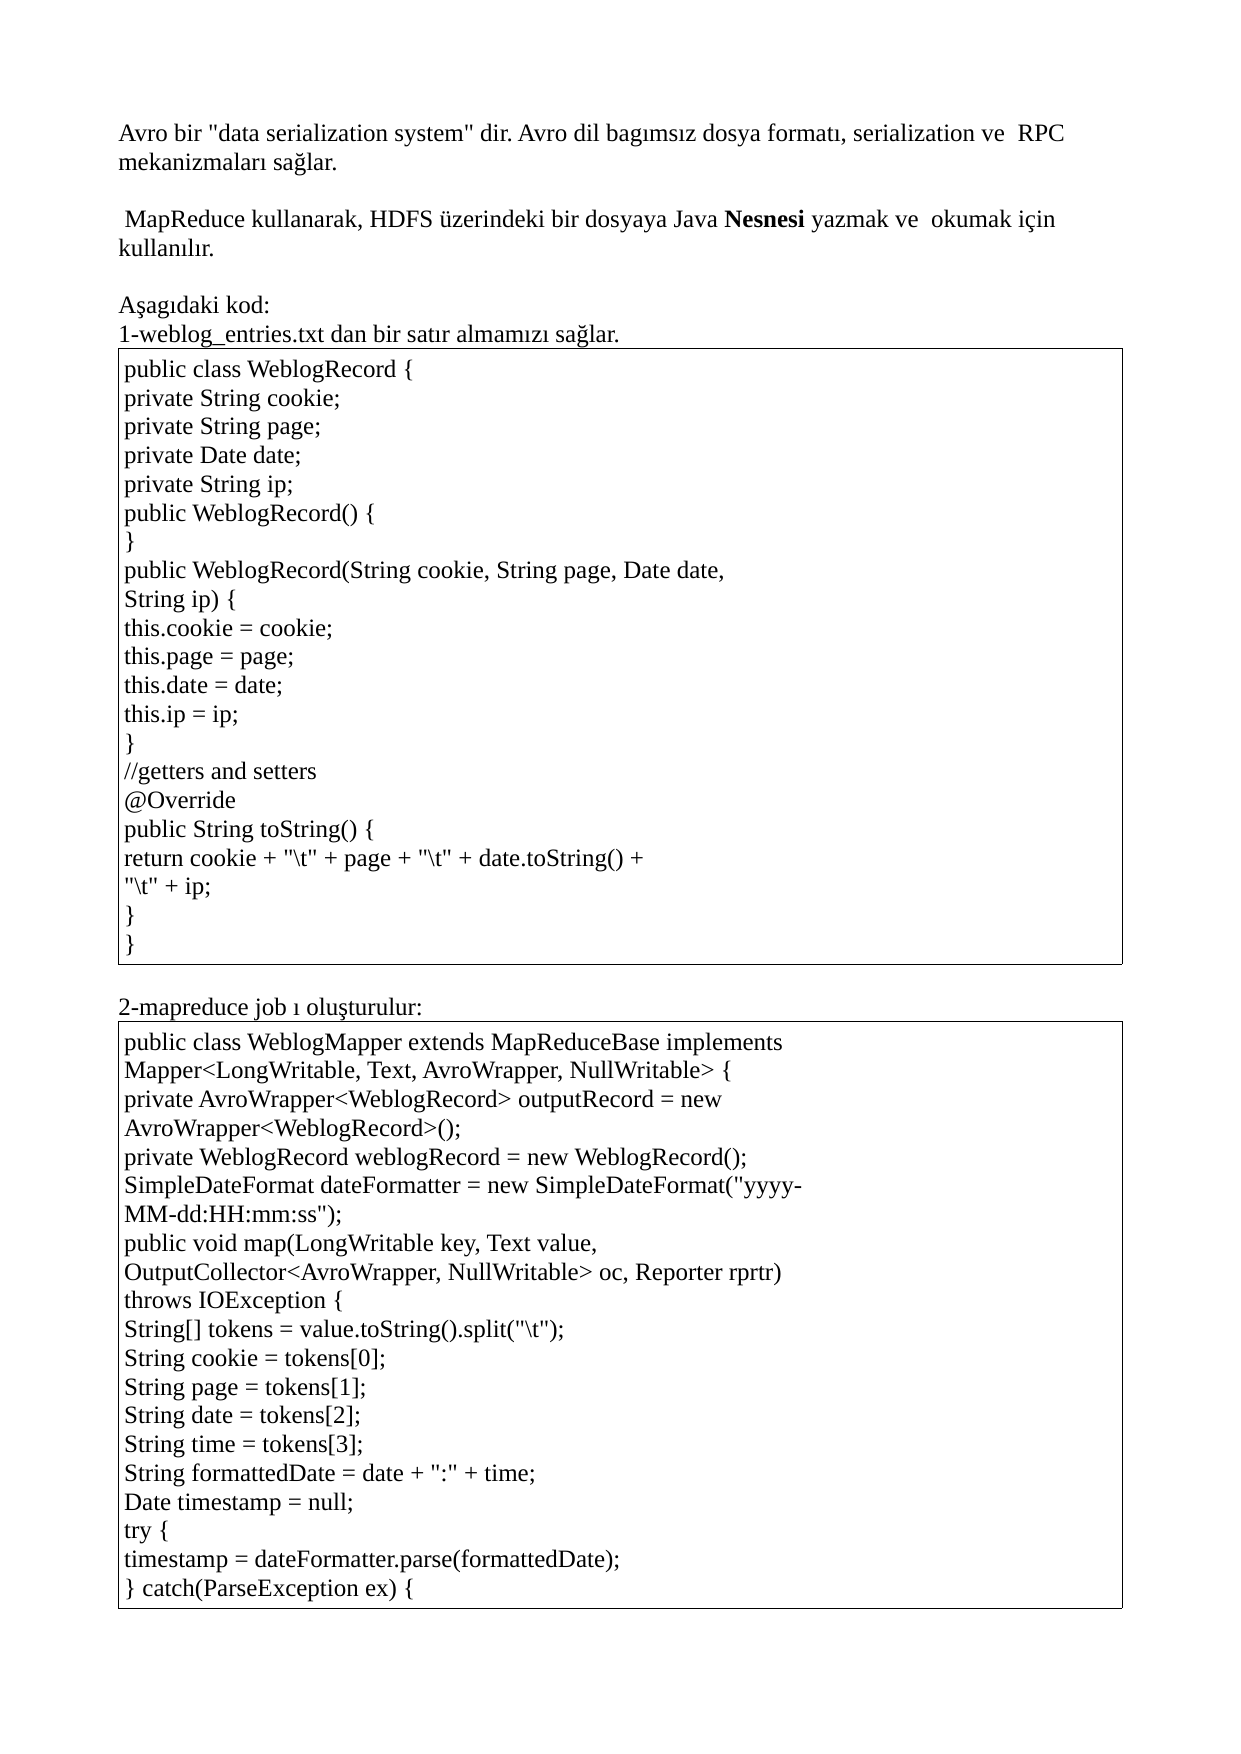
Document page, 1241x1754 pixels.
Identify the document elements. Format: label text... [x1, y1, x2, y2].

text MapReduce kullanarak, HDFS üzerindeki bir dosyaya Java Nesnesi yazmak ve okumak için kullanılır. [118, 204, 1122, 262]
text Avro bir "data serialization system" dir. Avro dil bagımsız dosya formatı, serialization ve RPC mekanizmaları sağlar. [118, 118, 1122, 176]
table_header public class WeblogMapper extends MapReduceBase implements Mapper<LongWritable, Text, AvroWrapper, NullWritable> { private AvroWrapper<WeblogRecord> outputRecord = new AvroWrapper<WeblogRecord>(); private WeblogRecord weblogRecord = new WeblogRecord(); SimpleDateFormat dateFormatter = new SimpleDateFormat("yyyy- MM-dd:HH:mm:ss"); public void map(LongWritable key, Text value, OutputCollector<AvroWrapper, NullWritable> oc, Reporter rprtr) throws IOException { String[] tokens = value.toString().split("\t"); String cookie = tokens[0]; String page = tokens[1]; String date = tokens[2]; String time = tokens[3]; String formattedDate = date + ":" + time; Date timestamp = null; try { timestamp = dateFormatter.parse(formattedDate); } catch(ParseException ex) { [119, 1022, 1122, 1608]
text 1-weblog_entries.txt dan bir satır almamızı sağlar. [118, 319, 1122, 348]
table_header public class WeblogRecord { private String cookie; private String page; private Date date; private String ip; public WeblogRecord() { } public WeblogRecord(String cookie, String page, Date date, String ip) { this.cookie = cookie; this.page = page; this.date = date; this.ip = ip; } //getters and setters @Override public String toString() { return cookie + "\t" + page + "\t" + date.toString() + "\t" + ip; } } [119, 349, 1122, 963]
text Aşagıdaki kod: [118, 291, 1122, 319]
text 2-mapreduce job ı oluşturulur: [118, 992, 1122, 1021]
